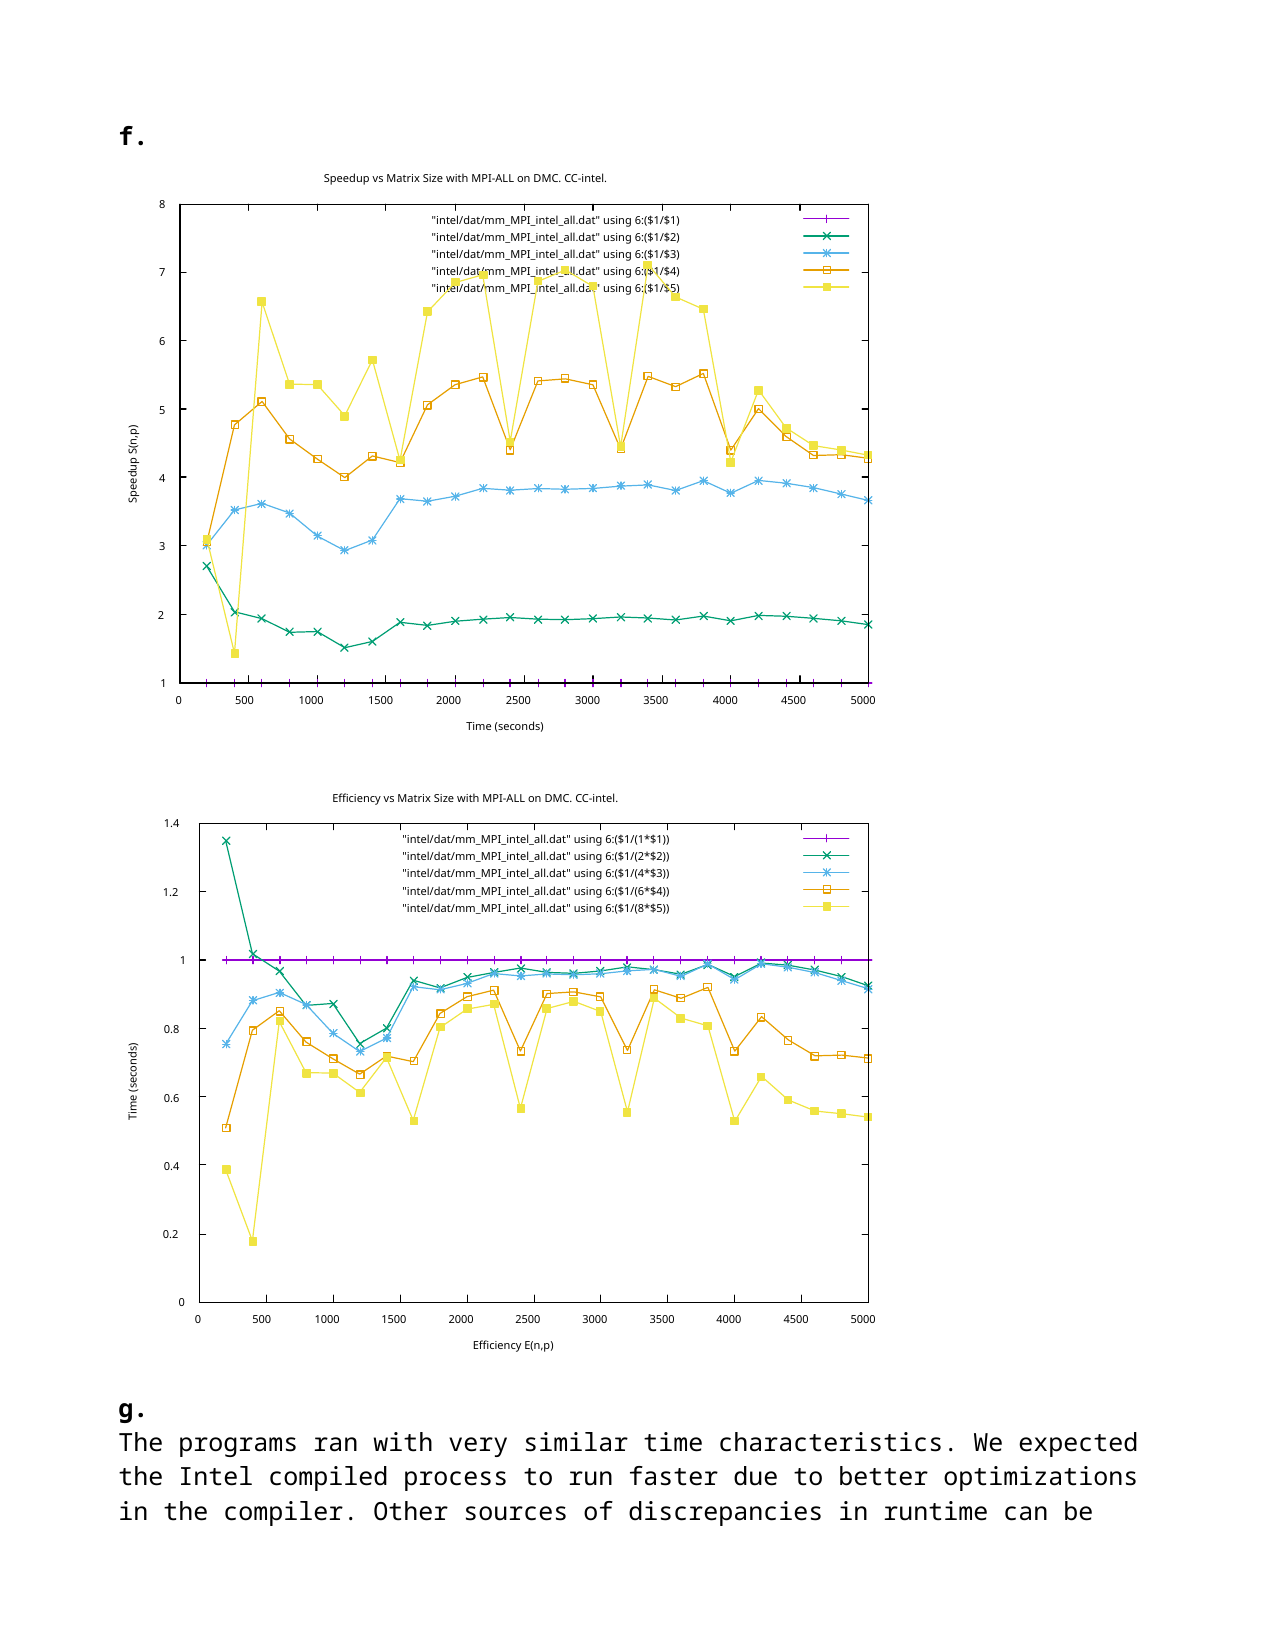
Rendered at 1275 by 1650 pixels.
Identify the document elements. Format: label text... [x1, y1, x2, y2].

text f. [118, 118, 1157, 152]
text The programs ran with very similar time characteristics. We expected the Intel compiled process to run faster due to better optimizations in the compiler. Other sources of discrepancies in runtime can be [118, 1425, 1157, 1527]
text g. [118, 1391, 1157, 1425]
